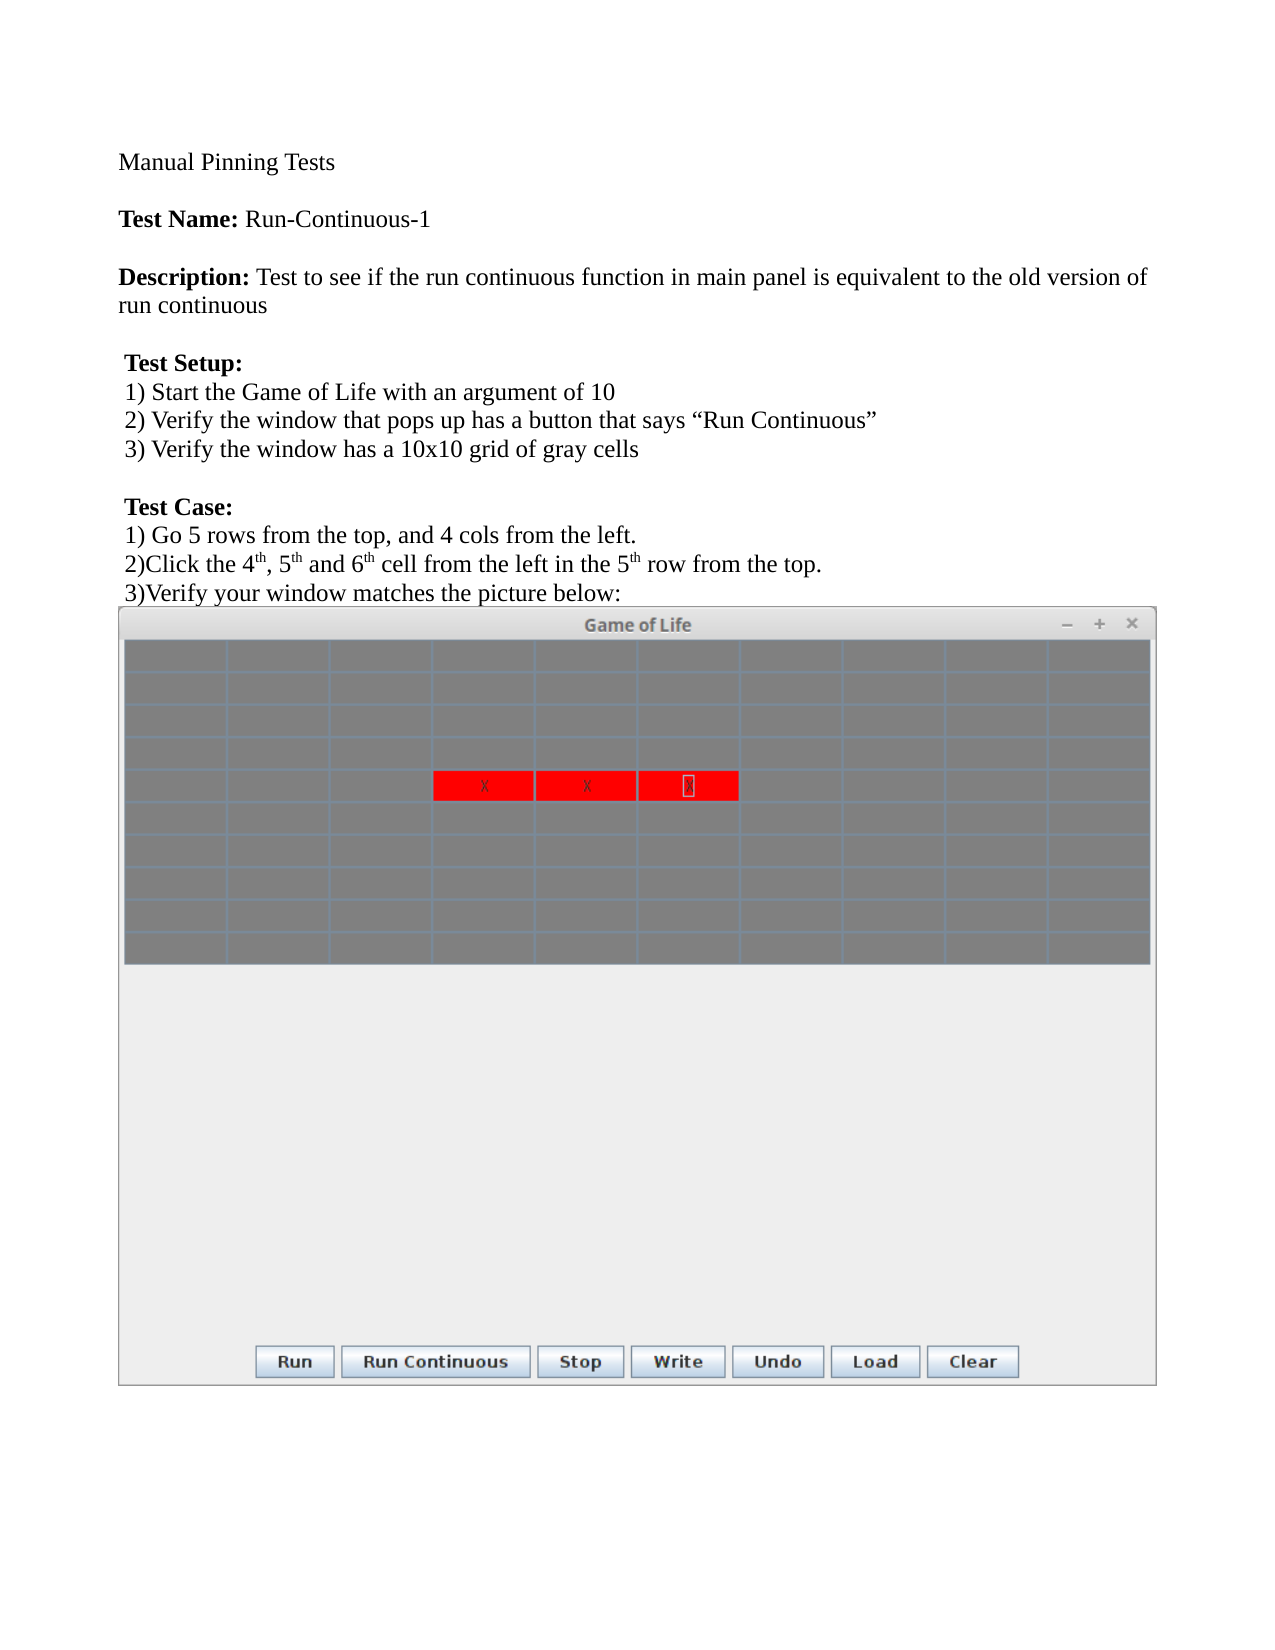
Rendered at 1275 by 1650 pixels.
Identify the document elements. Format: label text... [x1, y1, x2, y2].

text 3)Verify your window matches the picture below: [118, 578, 1157, 606]
text Test Name: Run-Continuous-1 [118, 204, 1157, 233]
text Description: Test to see if the run continuous function in main panel is equivalent to the old version of run continuous [118, 262, 1157, 319]
text Manual Pinning Tests [118, 147, 1157, 176]
picture [118, 606, 1157, 1386]
text 3) Verify the window has a 10x10 grid of gray cells [118, 434, 1157, 463]
text Test Case: [118, 492, 1157, 521]
text 1) Start the Game of Life with an argument of 10 [118, 377, 1157, 406]
text 2) Verify the window that pops up has a button that says “Run Continuous” [118, 406, 1157, 434]
text Test Setup: [118, 348, 1157, 377]
text 1) Go 5 rows from the top, and 4 cols from the left. [118, 521, 1157, 549]
text 2)Click the 4th, 5th and 6th cell from the left in the 5th row from the top. [118, 549, 1157, 578]
